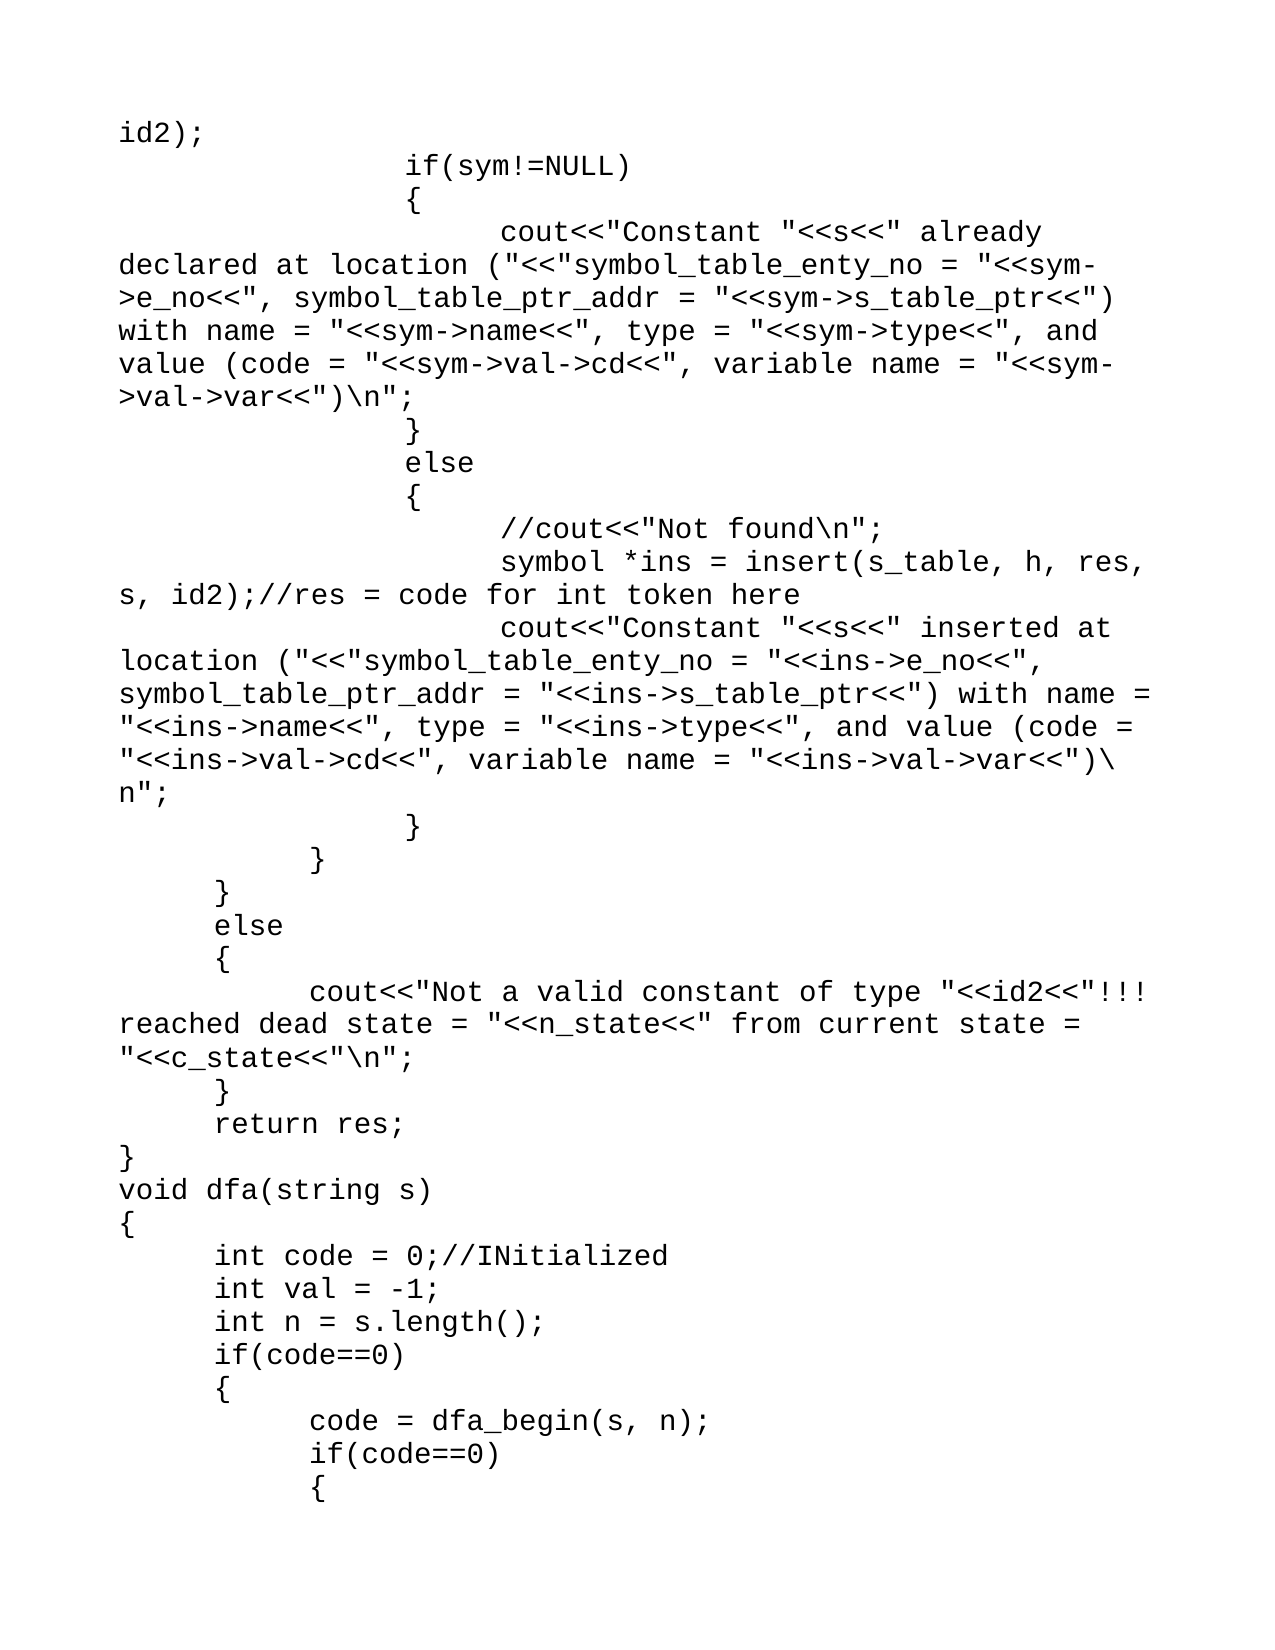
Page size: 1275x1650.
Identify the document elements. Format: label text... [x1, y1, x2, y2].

text cout<<"Constant "<<s<<" inserted at location ("<<"symbol_table_enty_no = "<<ins->e_no<<", symbol_table_ptr_addr = "<<ins->s_table_ptr<<") with name = "<<ins->name<<", type = "<<ins->type<<", and value (code = "<<ins->val->cd<<", variable name = "<<ins->val->var<<")\n"; [118, 613, 1157, 812]
text symbol *ins = insert(s_table, h, res, s, id2);//res = code for int token here [118, 547, 1157, 613]
text } [118, 1076, 1157, 1109]
text { [118, 1208, 1157, 1241]
text code = dfa_begin(s, n); [118, 1406, 1157, 1439]
text cout<<"Not a valid constant of type "<<id2<<"!!! reached dead state = "<<n_state<<" from current state = "<<c_state<<"\n"; [118, 977, 1157, 1076]
text //cout<<"Not found\n"; [118, 514, 1157, 547]
text cout<<"Constant "<<s<<" already declared at location ("<<"symbol_table_enty_no = "<<sym->e_no<<", symbol_table_ptr_addr = "<<sym->s_table_ptr<<") with name = "<<sym->name<<", type = "<<sym->type<<", and value (code = "<<sym->val->cd<<", variable name = "<<sym->val->var<<")\n"; [118, 217, 1157, 415]
text else [118, 911, 1157, 944]
text return res; [118, 1109, 1157, 1142]
text { [118, 944, 1157, 977]
text { [118, 1472, 1157, 1505]
text } [118, 878, 1157, 911]
text if(sym!=NULL) [118, 151, 1157, 184]
text if(code==0) [118, 1340, 1157, 1373]
text { [118, 184, 1157, 217]
text int val = -1; [118, 1274, 1157, 1307]
text int code = 0;//INitialized [118, 1241, 1157, 1274]
text } [118, 812, 1157, 844]
text int n = s.length(); [118, 1307, 1157, 1340]
text void dfa(string s) [118, 1175, 1157, 1208]
text id2); [118, 118, 1157, 151]
text { [118, 1373, 1157, 1406]
text { [118, 481, 1157, 514]
text if(code==0) [118, 1439, 1157, 1472]
text } [118, 415, 1157, 448]
text } [118, 844, 1157, 878]
text else [118, 448, 1157, 481]
text } [118, 1142, 1157, 1175]
